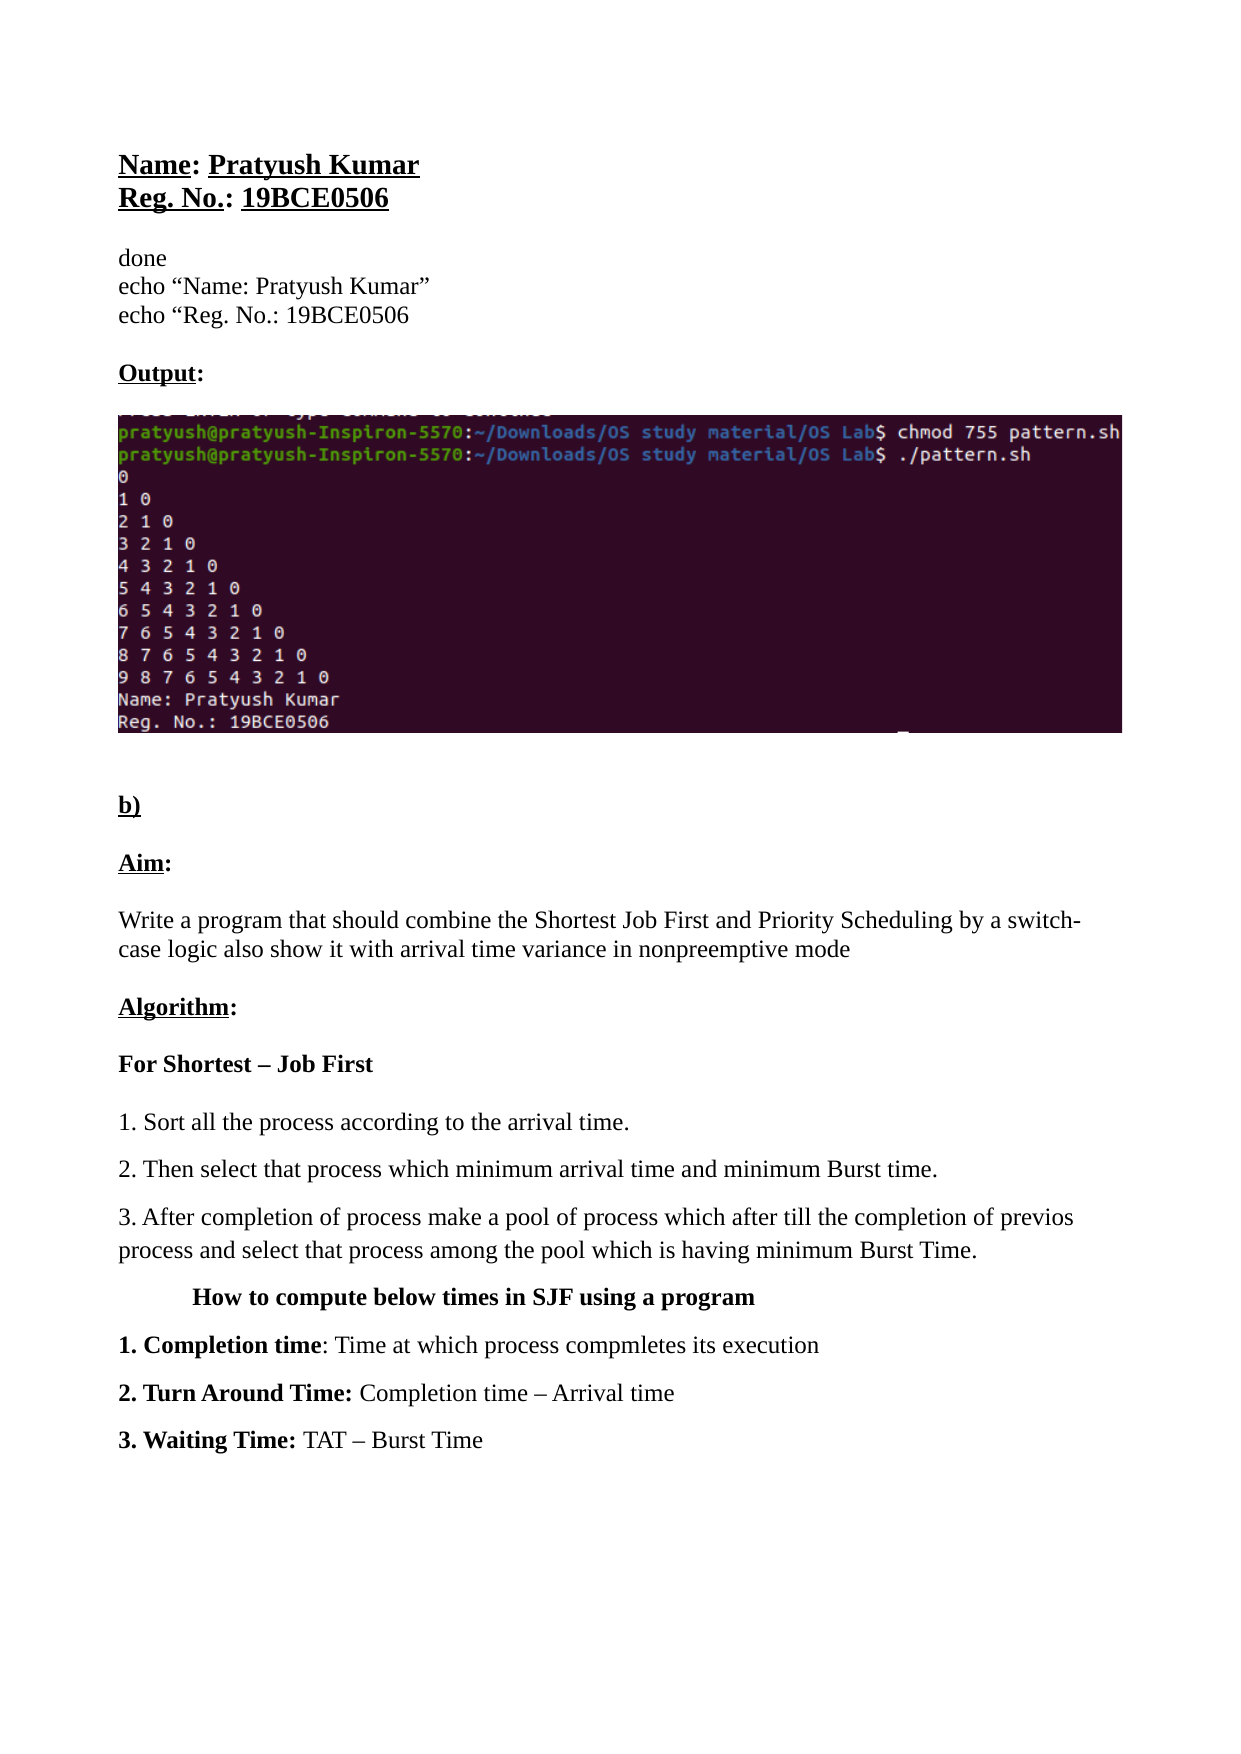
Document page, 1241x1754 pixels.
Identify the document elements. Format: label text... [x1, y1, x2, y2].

text For Shortest – Job First [118, 1049, 1122, 1078]
text Output: [118, 358, 1122, 386]
text 1. Completion time: Time at which process compmletes its execution [118, 1330, 1122, 1359]
text 1. Sort all the process according to the arrival time. [118, 1107, 1122, 1135]
text Algorithm: [118, 992, 1122, 1020]
picture [118, 415, 1123, 733]
text How to compute below times in SJF using a program [118, 1282, 1122, 1311]
text 3. After completion of process make a pool of process which after till the completion of previos process and select that process among the pool which is having minimum Burst Time. [118, 1202, 1122, 1264]
text 3. Waiting Time: TAT – Burst Time [118, 1425, 1122, 1454]
text done [118, 243, 1122, 271]
text Name: Pratyush Kumar [118, 147, 1122, 180]
text echo “Reg. No.: 19BCE0506 [118, 300, 1122, 329]
text b) [118, 790, 1122, 819]
text 2. Turn Around Time: Completion time – Arrival time [118, 1378, 1122, 1406]
text echo “Name: Pratyush Kumar” [118, 271, 1122, 300]
text 2. Then select that process which minimum arrival time and minimum Burst time. [118, 1154, 1122, 1183]
text Aim: [118, 848, 1122, 877]
text Reg. No.: 19BCE0506 [118, 180, 1122, 214]
text Write a program that should combine the Shortest Job First and Priority Scheduling by a switch-case logic also show it with arrival time variance in nonpreemptive mode [118, 905, 1122, 963]
